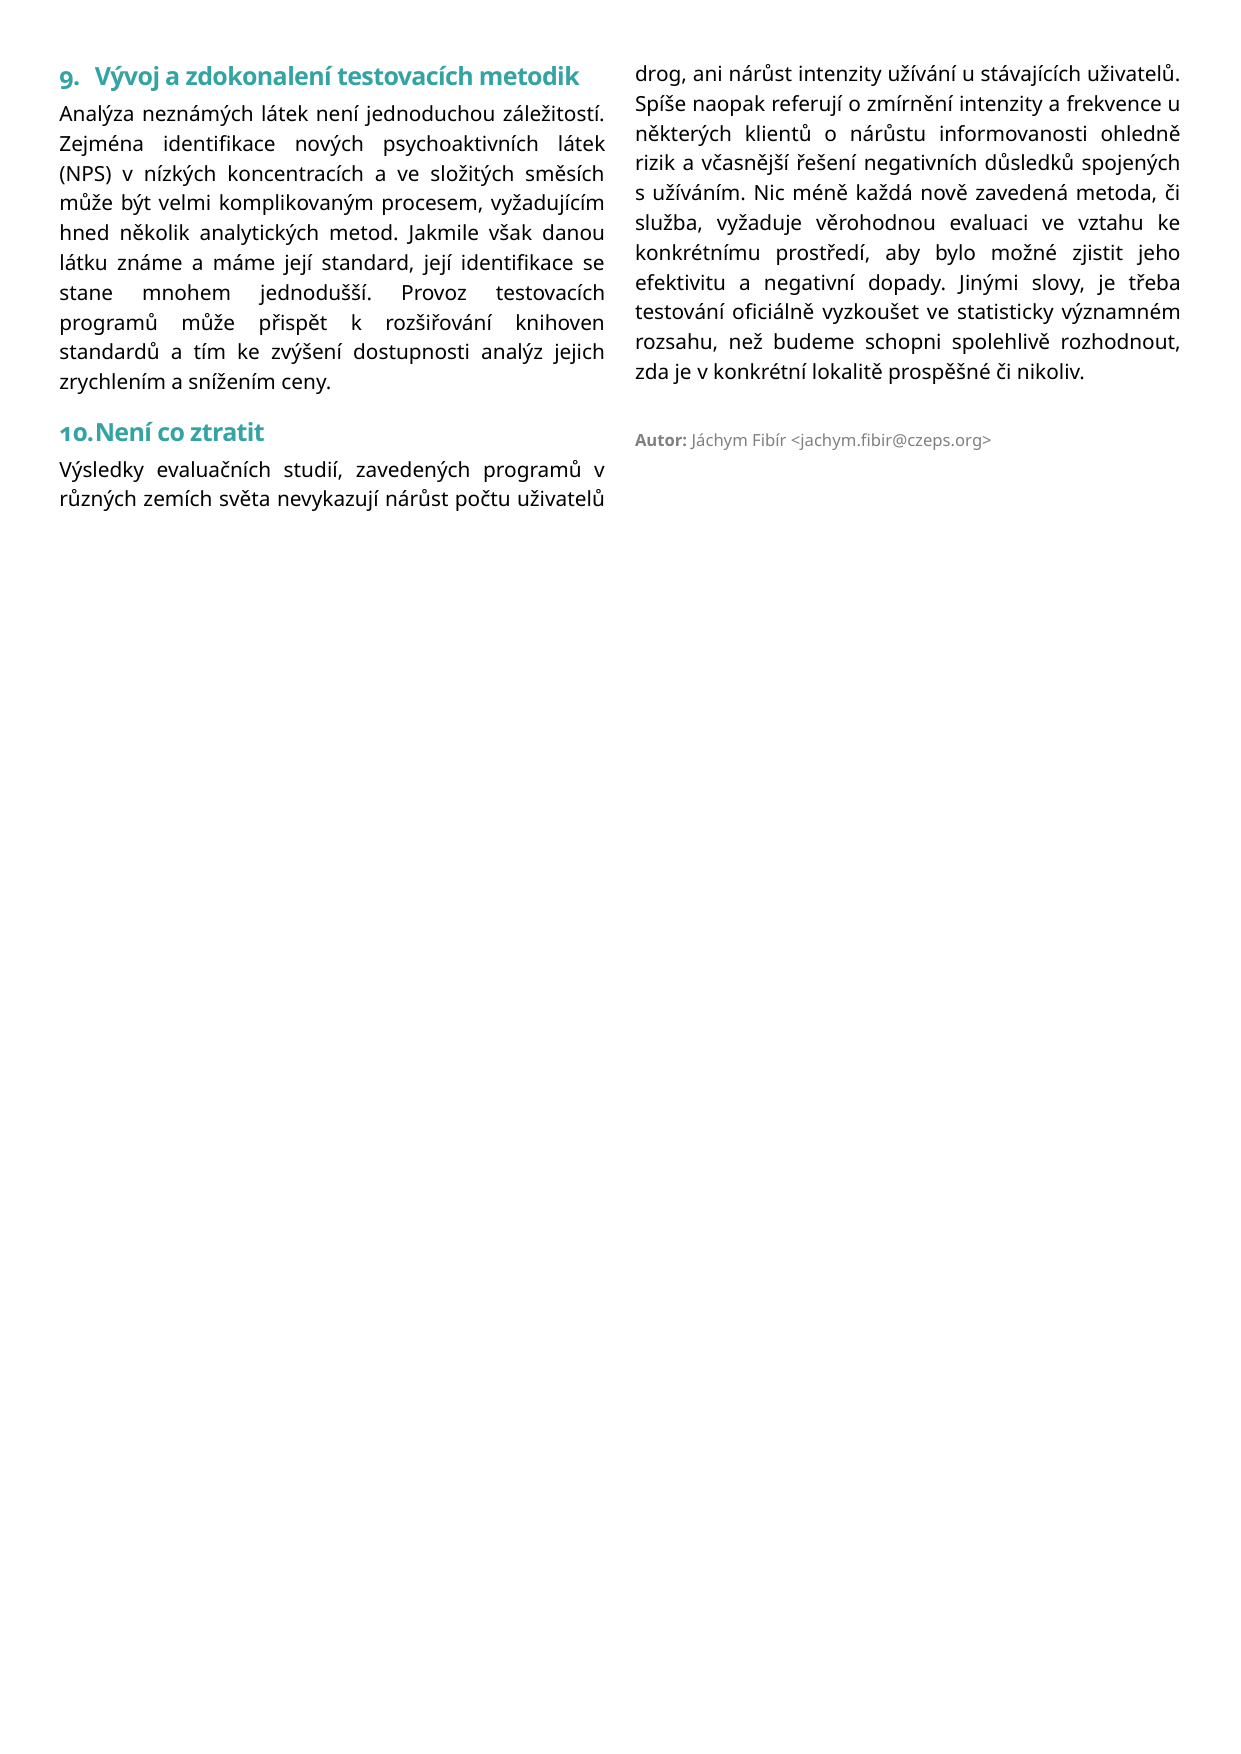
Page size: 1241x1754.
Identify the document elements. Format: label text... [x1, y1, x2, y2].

text Autor: Jáchym Fibír <jachym.fibir@czeps.org> [635, 399, 1181, 421]
text Výsledky evaluačních studií, zavedených programů v různých zemích světa nevykazují nárůst počtu uživatelů drog, ani nárůst intenzity užívání u stávajících uživatelů. Spíše naopak referují o zmírnění intenzity a frekvence u některých klientů o nárůstu informovanosti ohledně rizik a včasnější řešení negativních důsledků spojených s užíváním. Nic méně každá nově zavedená metoda, či služba, vyžaduje věrohodnou evaluaci ve vztahu ke konkrétnímu prostředí, aby bylo možné zjistit jeho efektivitu a negativní dopady. Jinými slovy, je třeba testování oficiálně vyzkoušet ve statisticky významném rozsahu, než budeme schopni spolehlivě rozhodnout, zda je v konkrétní lokalitě prospěšné či nikoliv. [635, 59, 1181, 356]
text Analýza neznámých látek není jednoduchou záležitostí. Zejména identifikace nových psychoaktivních látek (NPS) v nízkých koncentracích a ve složitých směsích může být velmi komplikovaným procesem, vyžadujícím hned několik analytických metod. Jakmile však danou látku známe a máme její standard, její identifikace se stane mnohem jednodušší. Provoz testovacích programů může přispět k rozšiřování knihoven standardů a tím ke zvýšení dostupnosti analýz jejich zrychlením a snížením ceny. [59, 59, 605, 266]
text Výsledky evaluačních studií, zavedených programů v různých zemích světa nevykazují nárůst počtu uživatelů drog, ani nárůst intenzity užívání u stávajících uživatelů. Spíše naopak referují o zmírnění intenzity a frekvence u některých klientů o nárůstu informovanosti ohledně rizik a včasnější řešení negativních důsledků spojených s užíváním. Nic méně každá nově zavedená metoda, či služba, vyžaduje věrohodnou evaluaci ve vztahu ke konkrétnímu prostředí, aby bylo možné zjistit jeho efektivitu a negativní dopady. Jinými slovy, je třeba testování oficiálně vyzkoušet ve statisticky významném rozsahu, než budeme schopni spolehlivě rozhodnout, zda je v konkrétní lokalitě prospěšné či nikoliv. [59, 325, 605, 413]
subtitle Není co ztratit [59, 285, 605, 319]
